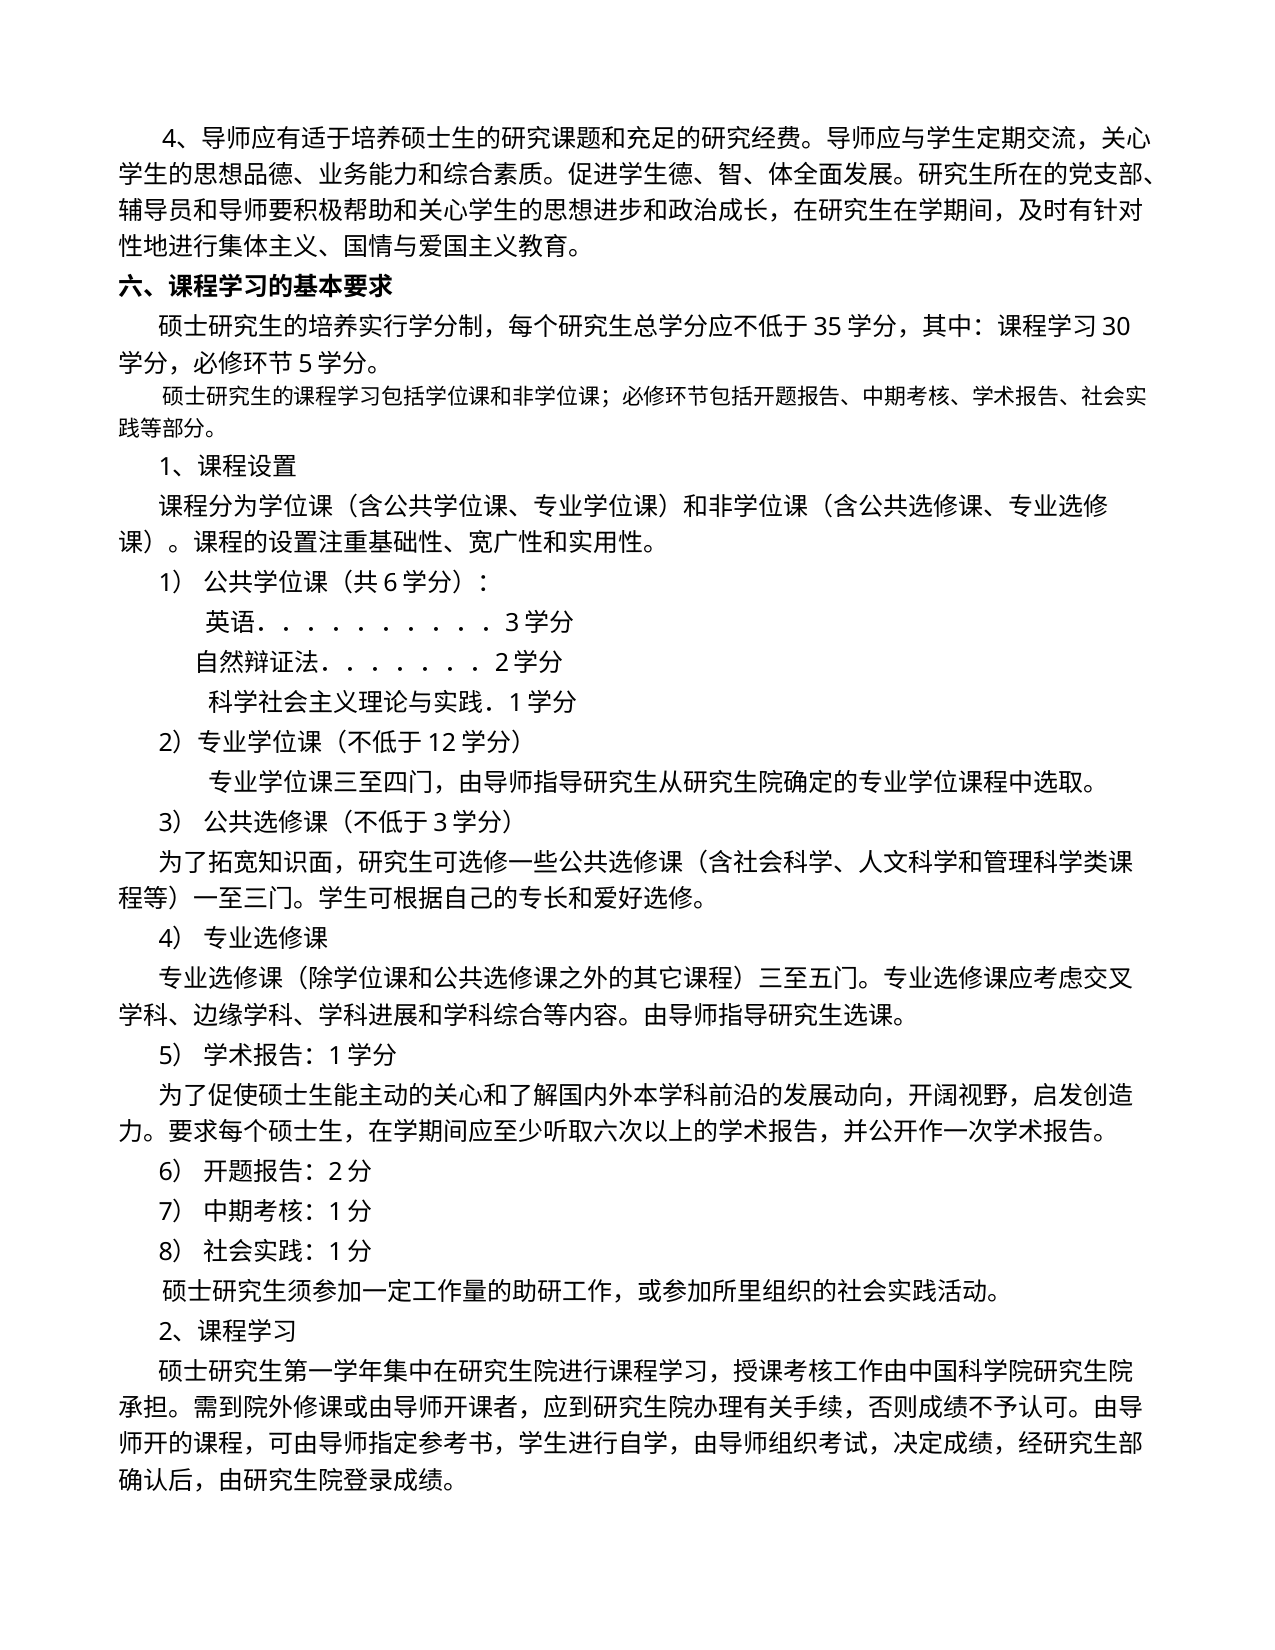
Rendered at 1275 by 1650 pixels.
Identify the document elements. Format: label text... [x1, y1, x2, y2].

text 2、课程学习 [118, 1311, 1157, 1348]
text 专业学位课三至四门，由导师指导研究生从研究生院确定的专业学位课程中选取。 [118, 763, 1157, 799]
text 硕士研究生须参加一定工作量的助研工作，或参加所里组织的社会实践活动。 [118, 1271, 1157, 1308]
text 4、导师应有适于培养硕士生的研究课题和充足的研究经费。导师应与学生定期交流，关心学生的思想品德、业务能力和综合素质。促进学生德、智、体全面发展。研究生所在的党支部、辅导员和导师要积极帮助和关心学生的思想进步和政治成长，在研究生在学期间，及时有针对性地进行集体主义、国情与爱国主义教育。 [118, 118, 1157, 263]
text 科学社会主义理论与实践．1学分 [118, 683, 1157, 719]
text 1） 公共学位课（共6学分）： [118, 563, 1157, 599]
text 自然辩证法．．．．．．．2学分 [118, 643, 1157, 679]
text 硕士研究生的培养实行学分制，每个研究生总学分应不低于35学分，其中：课程学习30学分，必修环节5学分。 [118, 307, 1157, 379]
text 硕士研究生的课程学习包括学位课和非学位课；必修环节包括开题报告、中期考核、学术报告、社会实践等部分。 [118, 379, 1157, 443]
text 7） 中期考核：1分 [118, 1191, 1157, 1228]
text 6） 开题报告：2分 [118, 1151, 1157, 1188]
text 六、课程学习的基本要求 [118, 267, 1157, 303]
text 课程分为学位课（含公共学位课、专业学位课）和非学位课（含公共选修课、专业选修课）。课程的设置注重基础性、宽广性和实用性。 [118, 486, 1157, 559]
text 1、课程设置 [118, 446, 1157, 483]
text 2）专业学位课（不低于12学分） [118, 723, 1157, 759]
text 8） 社会实践：1分 [118, 1231, 1157, 1268]
text 5） 学术报告：1学分 [118, 1035, 1157, 1071]
text 硕士研究生第一学年集中在研究生院进行课程学习，授课考核工作由中国科学院研究生院承担。需到院外修课或由导师开课者，应到研究生院办理有关手续，否则成绩不予认可。由导师开的课程，可由导师指定参考书，学生进行自学，由导师组织考试，决定成绩，经研究生部确认后，由研究生院登录成绩。 [118, 1351, 1157, 1496]
text 英语．．．．．．．．．．3学分 [118, 603, 1157, 639]
text 为了拓宽知识面，研究生可选修一些公共选修课（含社会科学、人文科学和管理科学类课程等）一至三门。学生可根据自己的专长和爱好选修。 [118, 843, 1157, 915]
text 为了促使硕士生能主动的关心和了解国内外本学科前沿的发展动向，开阔视野，启发创造力。要求每个硕士生，在学期间应至少听取六次以上的学术报告，并公开作一次学术报告。 [118, 1075, 1157, 1148]
text 3） 公共选修课（不低于3学分） [118, 803, 1157, 839]
text 4） 专业选修课 [118, 919, 1157, 955]
text 专业选修课（除学位课和公共选修课之外的其它课程）三至五门。专业选修课应考虑交叉学科、边缘学科、学科进展和学科综合等内容。由导师指导研究生选课。 [118, 959, 1157, 1031]
